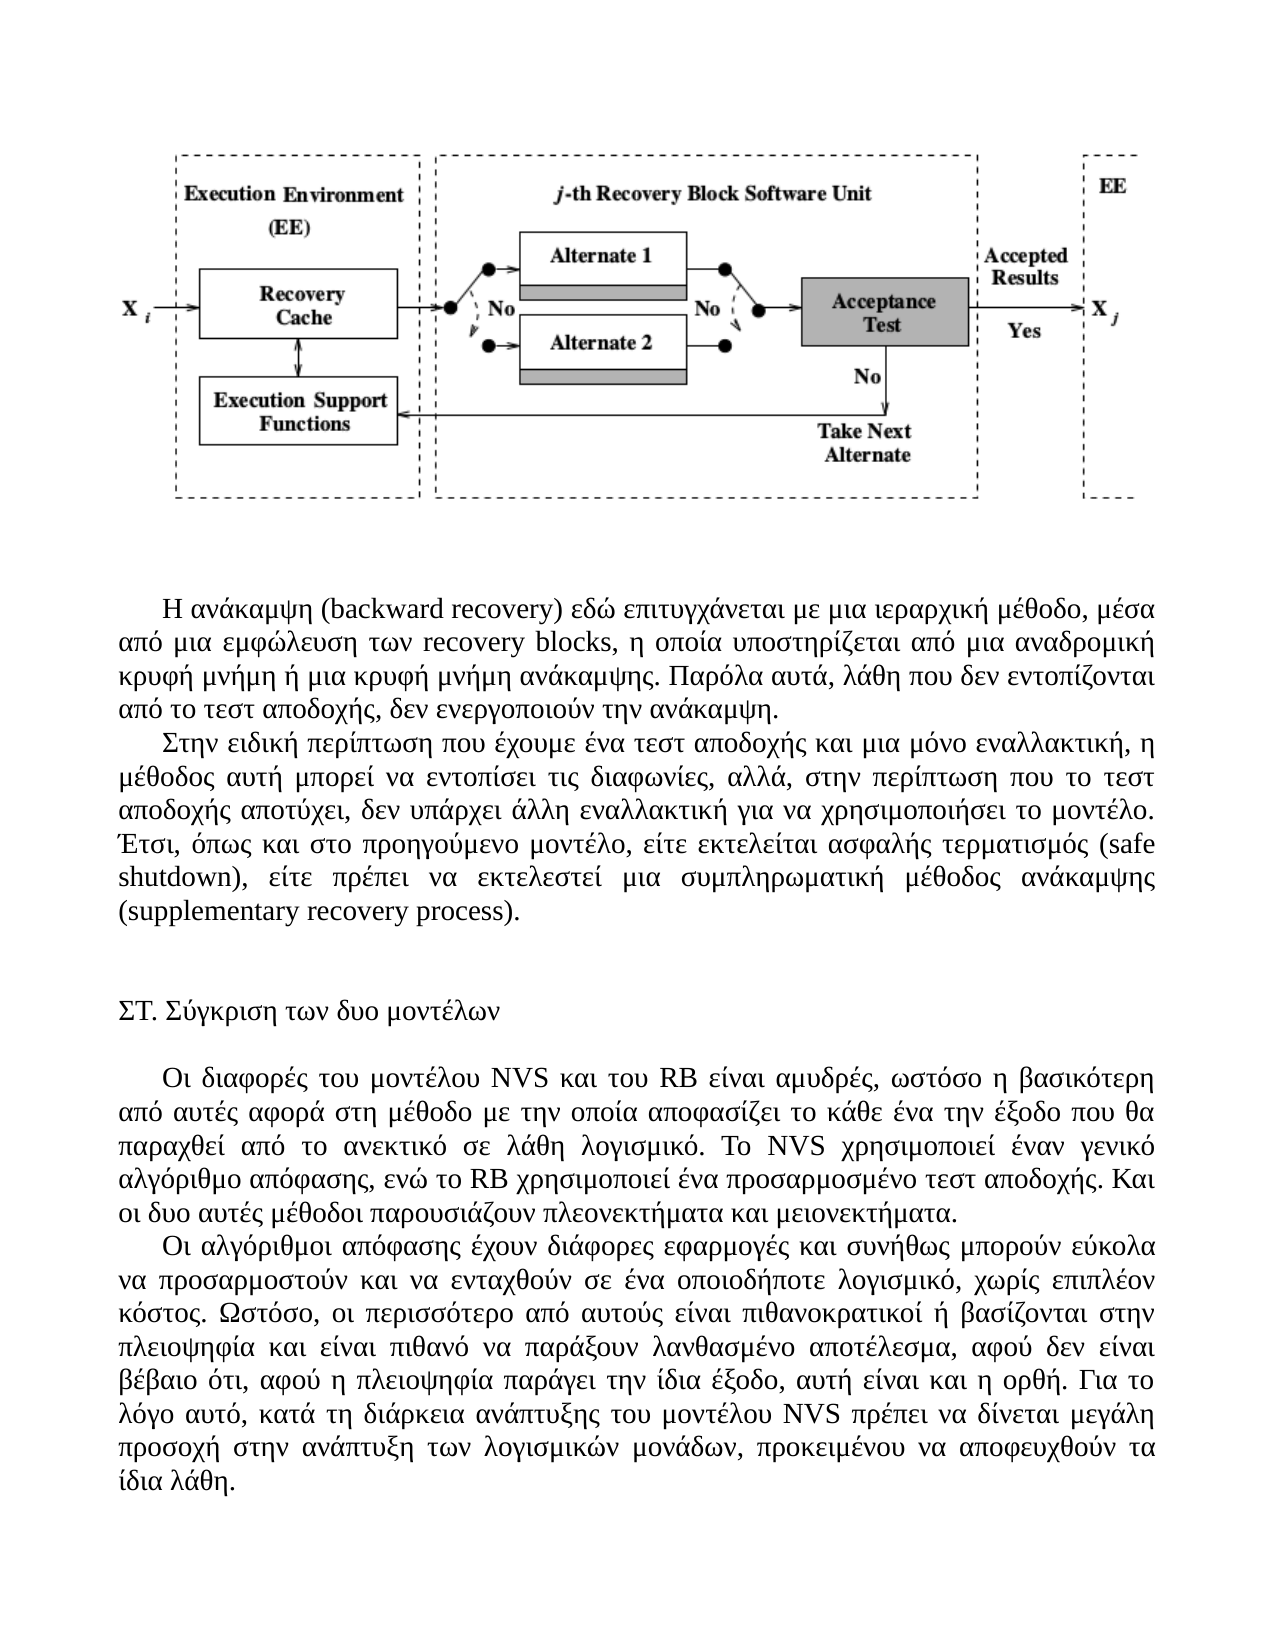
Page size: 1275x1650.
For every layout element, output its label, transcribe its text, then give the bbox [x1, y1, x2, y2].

text Οι αλγόριθμοι απόφασης έχουν διάφορες εφαρμογές και συνήθως μπορούν εύκολα να προσαρμοστούν και να ενταχθούν σε ένα οποιοδήποτε λογισμικό, χωρίς επιπλέον κόστος. Ωστόσο, οι περισσότερο από αυτούς είναι πιθανοκρατικοί ή βασίζονται στην πλειοψηφία και είναι πιθανό να παράξουν λανθασμένο αποτέλεσμα, αφού δεν είναι βέβαιο ότι, αφού η πλειοψηφία παράγει την ίδια έξοδο, αυτή είναι και η ορθή. Για το λόγο αυτό, κατά τη διάρκεια ανάπτυξης του μοντέλου NVS πρέπει να δίνεται μεγάλη προσοχή στην ανάπτυξη των λογισμικών μονάδων, προκειμένου να αποφευχθούν τα ίδια λάθη. [118, 1228, 1157, 1497]
text Στην ειδική περίπτωση που έχουμε ένα τεστ αποδοχής και μια μόνο εναλλακτική, η μέθοδος αυτή μπορεί να εντοπίσει τις διαφωνίες, αλλά, στην περίπτωση που το τεστ αποδοχής αποτύχει, δεν υπάρχει άλλη εναλλακτική για να χρησιμοποιήσει το μοντέλο. Έτσι, όπως και στο προηγούμενο μοντέλο, είτε εκτελείται ασφαλής τερματισμός (safe shutdown), είτε πρέπει να εκτελεστεί μια συμπληρωματική μέθοδος ανάκαμψης (supplementary recovery process). [118, 725, 1157, 926]
picture [118, 118, 1157, 524]
text Οι διαφορές του μοντέλου NVS και του RB είναι αμυδρές, ωστόσο η βασικότερη από αυτές αφορά στη μέθοδο με την οποία αποφασίζει το κάθε ένα την έξοδο που θα παραχθεί από το ανεκτικό σε λάθη λογισμικό. Το NVS χρησιμοποιεί έναν γενικό αλγόριθμο απόφασης, ενώ το RB χρησιμοποιεί ένα προσαρμοσμένο τεστ αποδοχής. Και οι δυο αυτές μέθοδοι παρουσιάζουν πλεονεκτήματα και μειονεκτήματα. [118, 1061, 1157, 1228]
text ΣΤ. Σύγκριση των δυο μοντέλων [118, 993, 1157, 1027]
text Η ανάκαμψη (backward recovery) εδώ επιτυγχάνεται με μια ιεραρχική μέθοδο, μέσα από μια εμφώλευση των recovery blocks, η οποία υποστηρίζεται από μια αναδρομική κρυφή μνήμη ή μια κρυφή μνήμη ανάκαμψης. Παρόλα αυτά, λάθη που δεν εντοπίζονται από το τεστ αποδοχής, δεν ενεργοποιούν την ανάκαμψη. [118, 591, 1157, 725]
